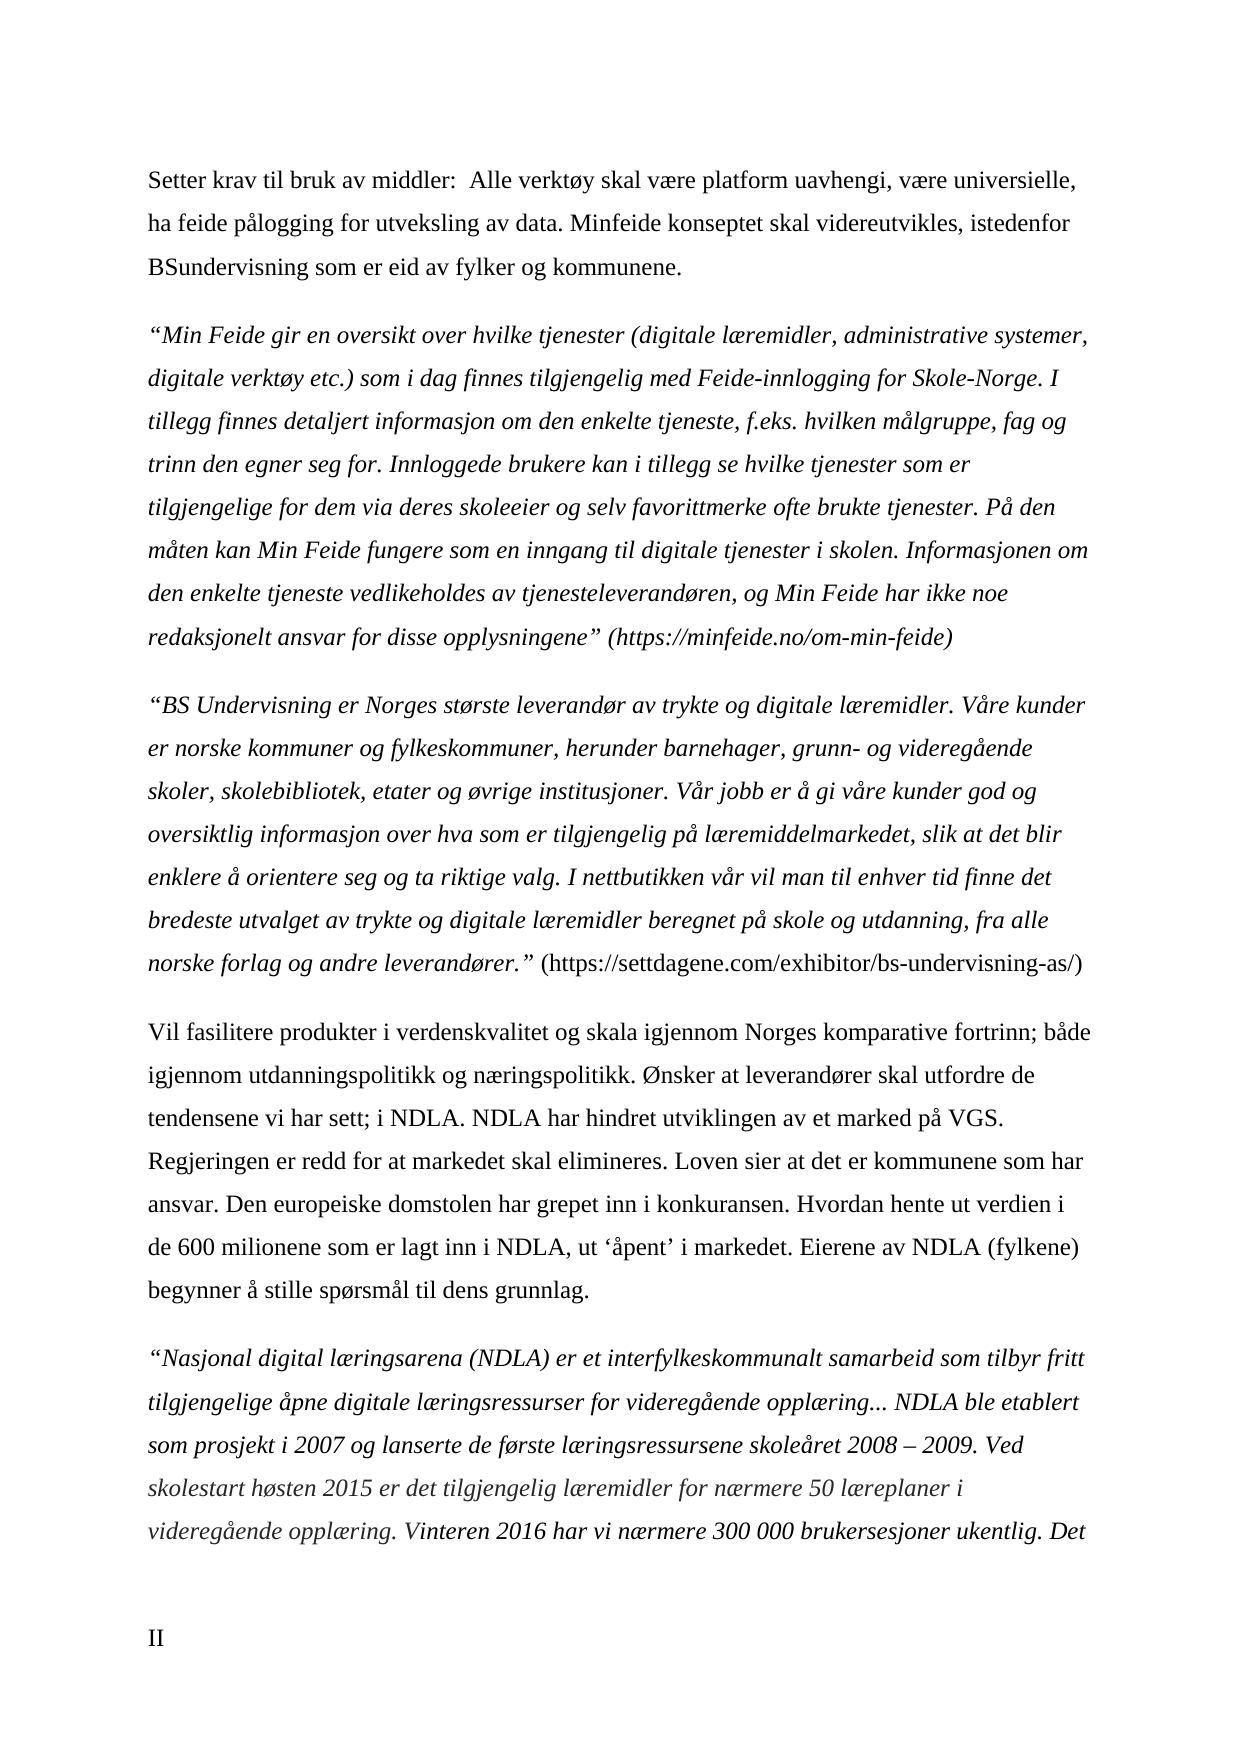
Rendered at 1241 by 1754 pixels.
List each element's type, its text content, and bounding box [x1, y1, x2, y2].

text Vil fasilitere produkter i verdenskvalitet og skala igjennom Norges komparative fortrinn; både igjennom utdanningspolitikk og næringspolitikk. Ønsker at leverandører skal utfordre de tendensene vi har sett; i NDLA. NDLA har hindret utviklingen av et marked på VGS. Regjeringen er redd for at markedet skal elimineres. Loven sier at det er kommunene som har ansvar. Den europeiske domstolen har grepet inn i konkuransen. Hvordan hente ut verdien i de 600 milionene som er lagt inn i NDLA, ut ‘åpent’ i markedet. Eierene av NDLA (fylkene) begynner å stille spørsmål til dens grunnlag. [148, 1017, 1092, 1304]
text “Min Feide gir en oversikt over hvilke tjenester (digitale læremidler, administrative systemer, digitale verktøy etc.) som i dag finnes tilgjengelig med Feide-innlogging for Skole-Norge. I tillegg finnes detaljert informasjon om den enkelte tjeneste, f.eks. hvilken målgruppe, fag og trinn den egner seg for. Innloggede brukere kan i tillegg se hvilke tjenester som er tilgjengelige for dem via deres skoleeier og selv favorittmerke ofte brukte tjenester. På den måten kan Min Feide fungere som en inngang til digitale tjenester i skolen. Informasjonen om den enkelte tjeneste vedlikeholdes av tjenesteleverandøren, og Min Feide har ikke noe redaksjonelt ansvar for disse opplysningene” (https://minfeide.no/om-min-feide) [148, 320, 1092, 650]
text Setter krav til bruk av middler: Alle verktøy skal være platform uavhengi, være universielle, ha feide pålogging for utveksling av data. Minfeide konseptet skal videreutvikles, istedenfor BSundervisning som er eid av fylker og kommunene. [148, 165, 1092, 280]
text “Nasjonal digital læringsarena (NDLA) er et interfylkeskommunalt samarbeid som tilbyr fritt tilgjengelige åpne digitale læringsressurser for videregående opplæring... NDLA ble etablert som prosjekt i 2007 og lanserte de første læringsressursene skoleåret 2008 – 2009. Ved skolestart høsten 2015 er det tilgjengelig læremidler for nærmere 50 læreplaner i videregående opplæring. Vinteren 2016 har vi nærmere 300 000 brukersesjoner ukentlig. Det [148, 1343, 1092, 1545]
text “BS Undervisning er Norges største leverandør av trykte og digitale læremidler. Våre kunder er norske kommuner og fylkeskommuner, herunder barnehager, grunn- og videregående skoler, skolebibliotek, etater og øvrige institusjoner. Vår jobb er å gi våre kunder god og oversiktlig informasjon over hva som er tilgjengelig på læremiddelmarkedet, slik at det blir enklere å orientere seg og ta riktige valg. I nettbutikken vår vil man til enhver tid finne det bredeste utvalget av trykte og digitale læremidler beregnet på skole og utdanning, fra alle norske forlag og andre leverandører.” (https://settdagene.com/exhibitor/bs-undervisning-as/) [148, 690, 1092, 977]
